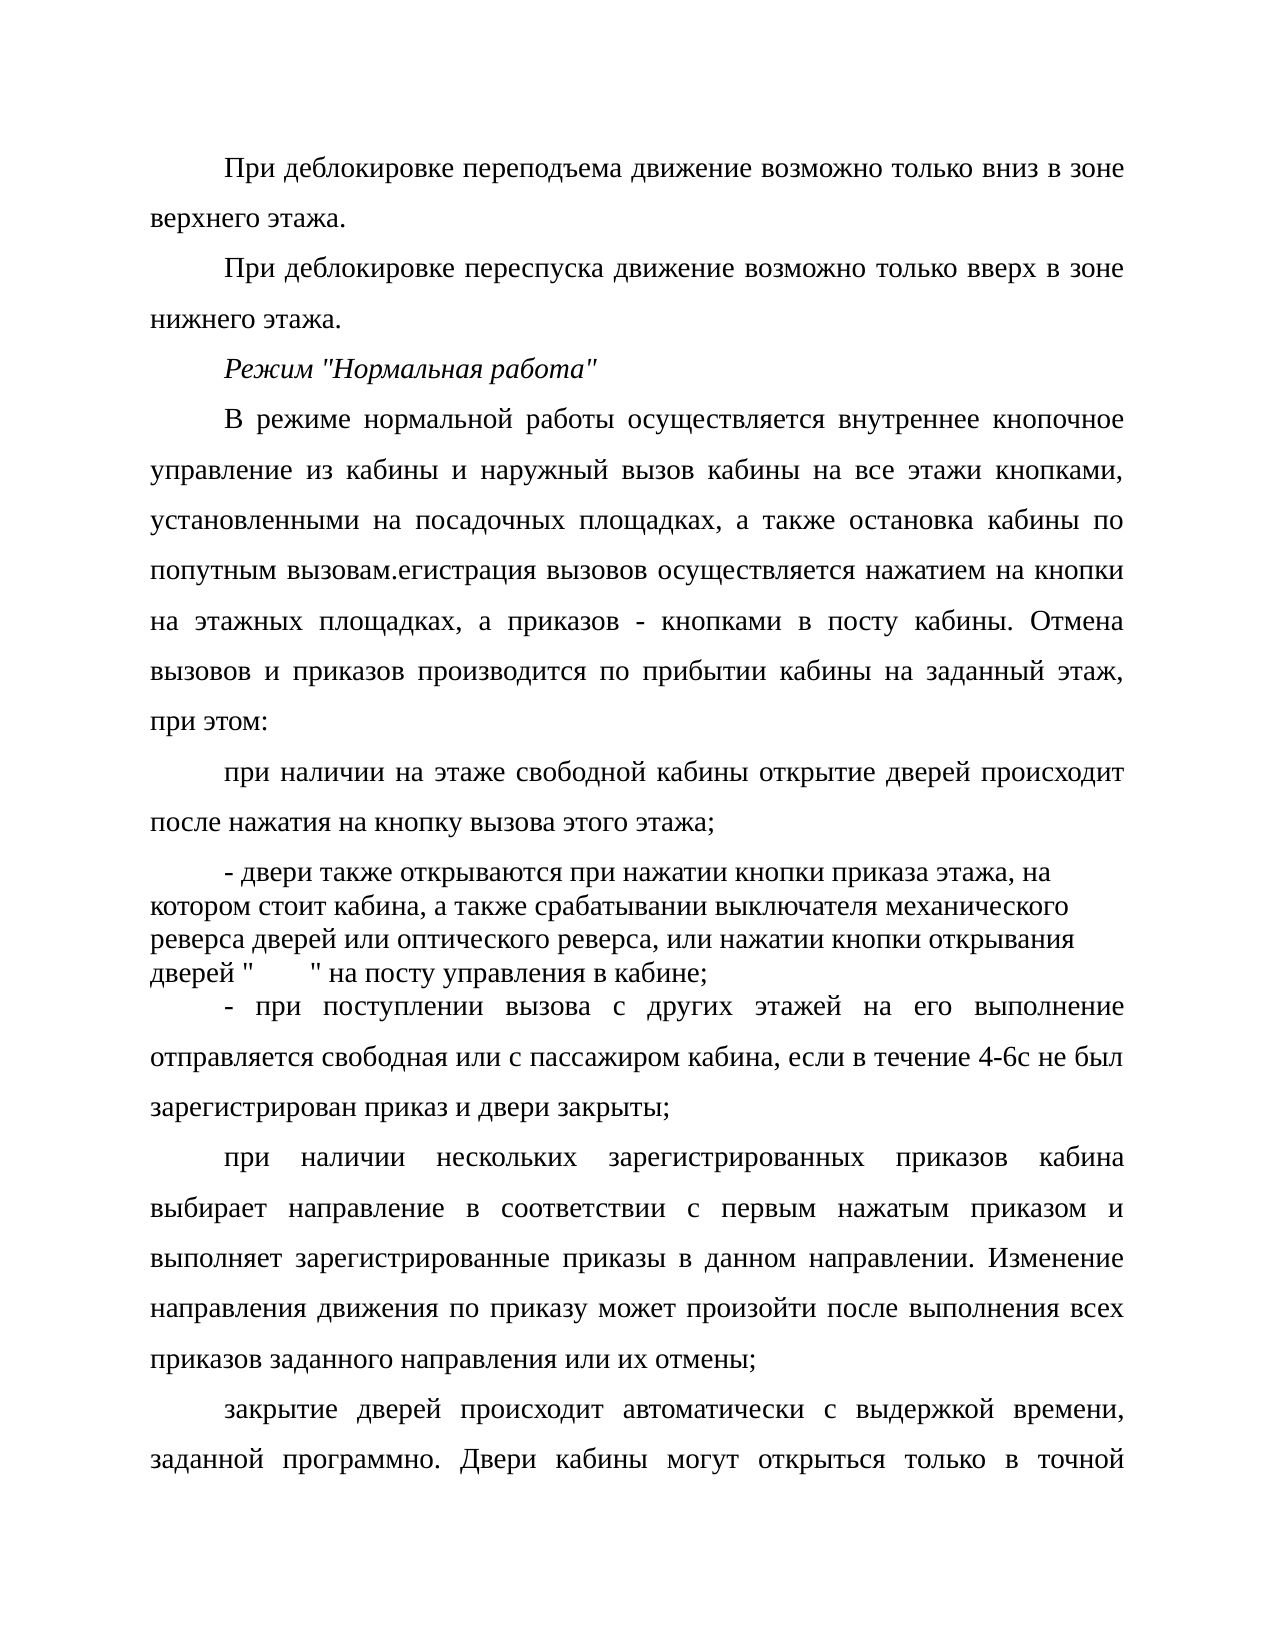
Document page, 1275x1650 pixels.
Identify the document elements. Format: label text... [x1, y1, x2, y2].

text при наличии на этаже свободной кабины открытие дверей происходит после нажатия на кнопку вызова этого этажа; [150, 754, 1125, 838]
text - двери также открываются при нажатии кнопки приказа этажа, на котором стоит кабина, а также срабатывании выключателя механического реверса дверей или оптического реверса, или нажатии кнопки открывания дверей " " на посту управления в кабине; [150, 854, 1125, 988]
text При деблокировке переподъема движение возможно только вниз в зоне верхнего этажа. [150, 150, 1125, 234]
text закрытие дверей происходит автоматически с выдержкой времени, заданной программно. Двери кабины могут открыться только в точной [150, 1391, 1125, 1475]
text При деблокировке переспуска движение возможно только вверх в зоне нижнего этажа. [150, 251, 1125, 334]
text при наличии нескольких зарегистрированных приказов кабина выбирает направление в соответствии с первым нажатым приказом и выполняет зарегистрированные приказы в данном направлении. Изменение направления движения по приказу может произойти после выполнения всех приказов заданного направления или их отмены; [150, 1139, 1125, 1374]
text - при поступлении вызова с других этажей на его выполнение отправляется свободная или с пассажиром кабина, если в течение 4-6с не был зарегистрирован приказ и двери закрыты; [150, 988, 1125, 1123]
text В режиме нормальной работы осуществляется внутреннее кнопочное управление из кабины и наружный вызов кабины на все этажи кнопками, установленными на посадочных площадках, а также остановка кабины по попутным вызовам.егистpация вызовов осуществляется нажатием на кнопки на этажных площадках, а приказов - кнопками в посту кабины. Отмена вызовов и приказов производится по прибытии кабины на заданный этаж, при этом: [150, 402, 1125, 737]
text Режим "Нормальная работа" [150, 351, 1125, 385]
